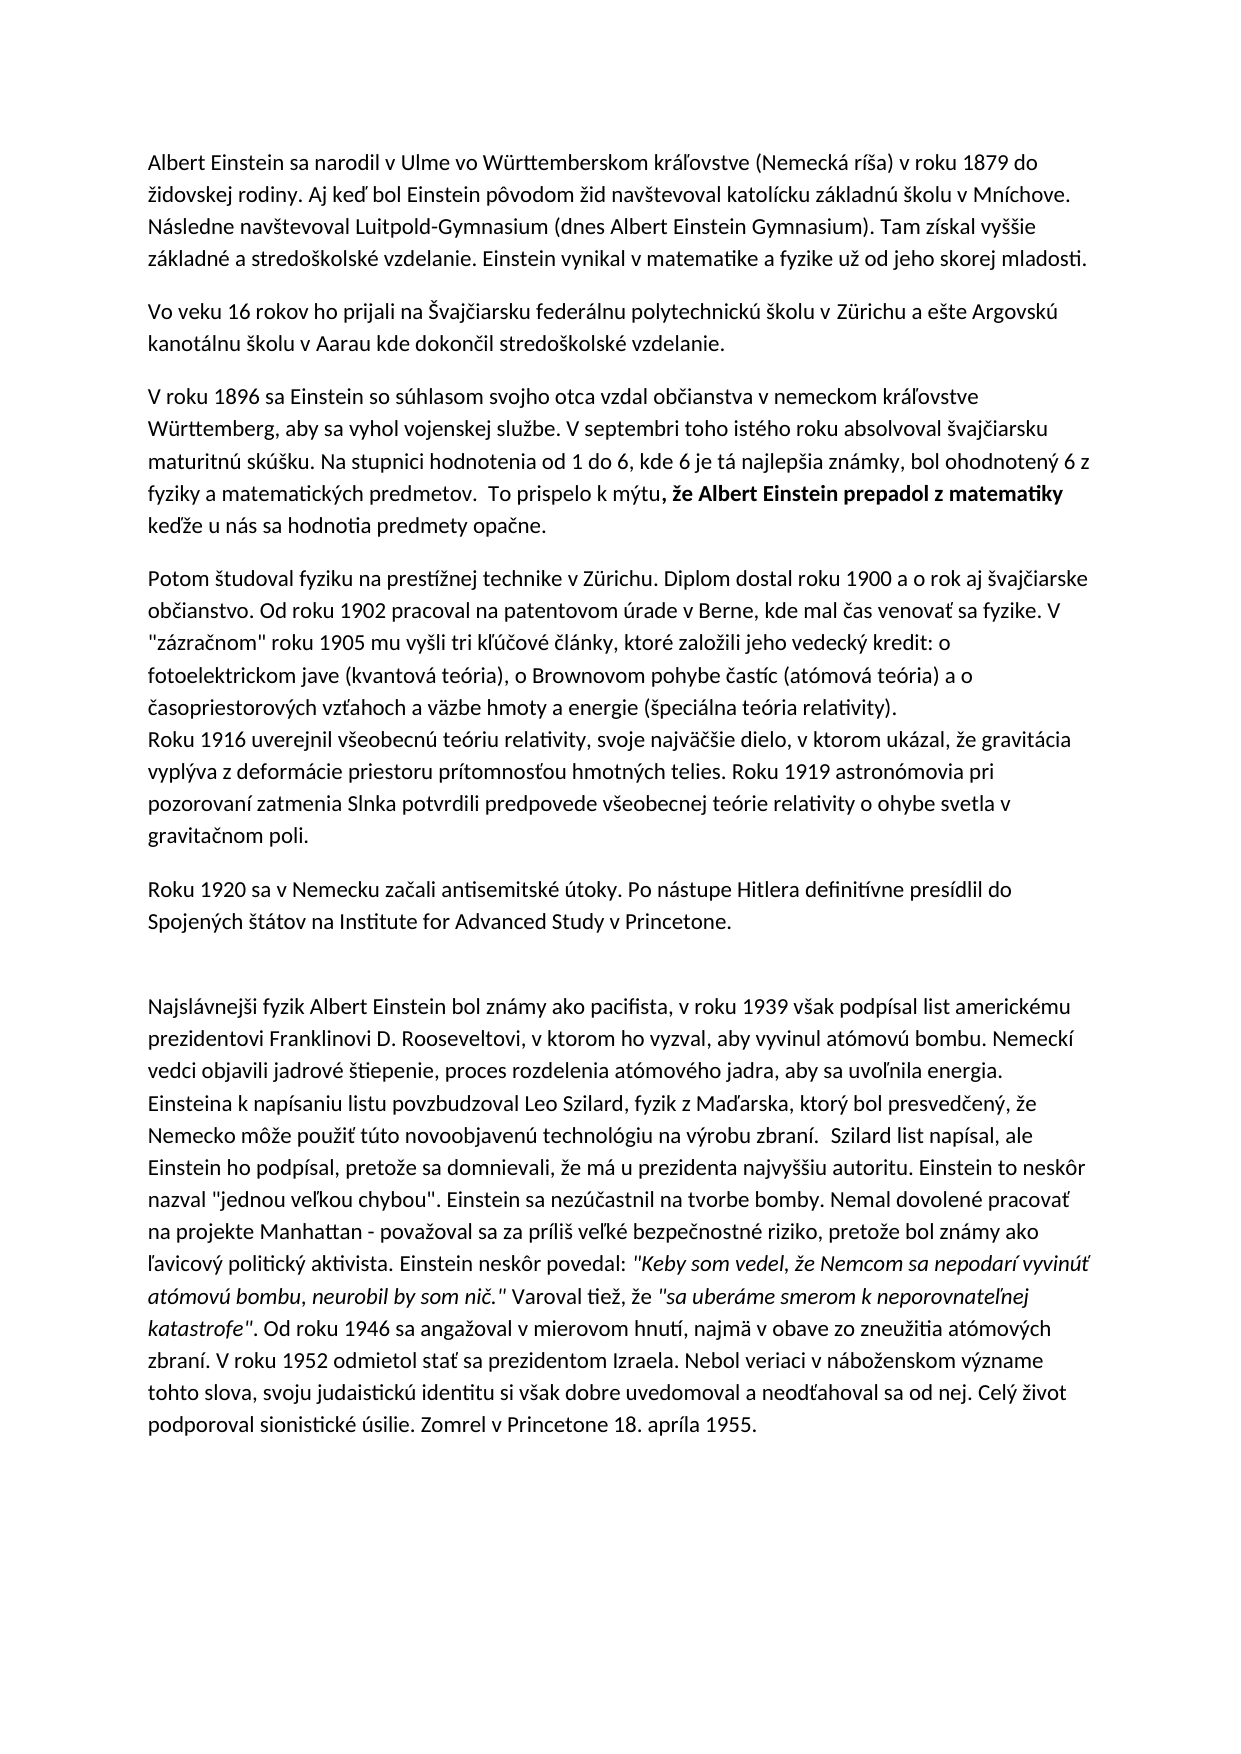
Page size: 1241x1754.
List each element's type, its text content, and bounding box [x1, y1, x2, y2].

text Vo veku 16 rokov ho prijali na Švajčiarsku federálnu polytechnickú školu v Zürichu a ešte Argovskú kanotálnu školu v Aarau kde dokončil stredoškolské vzdelanie. [148, 297, 1093, 357]
text Roku 1920 sa v Nemecku začali antisemitské útoky. Po nástupe Hitlera definitívne presídlil do Spojených štátov na Institute for Advanced Study v Princetone. [148, 875, 1093, 967]
text Albert Einstein sa narodil v Ulme vo Württemberskom kráľovstve (Nemecká ríša) v roku 1879 do židovskej rodiny. Aj keď bol Einstein pôvodom žid navštevoval katolícku základnú školu v Mníchove. Následne navštevoval Luitpold-Gymnasium (dnes Albert Einstein Gymnasium). Tam získal vyššie základné a stredoškolské vzdelanie. Einstein vynikal v matematike a fyzike už od jeho skorej mladosti. [148, 148, 1093, 272]
text V roku 1896 sa Einstein so súhlasom svojho otca vzdal občianstva v nemeckom kráľovstve Württemberg, aby sa vyhol vojenskej službe. V septembri toho istého roku absolvoval švajčiarsku maturitnú skúšku. Na stupnici hodnotenia od 1 do 6, kde 6 je tá najlepšia známky, bol ohodnotený 6 z fyziky a matematických predmetov. To prispelo k mýtu, že Albert Einstein prepadol z matematiky keďže u nás sa hodnotia predmety opačne. [148, 382, 1093, 539]
text Potom študoval fyziku na prestížnej technike v Zürichu. Diplom dostal roku 1900 a o rok aj švajčiarske občianstvo. Od roku 1902 pracoval na patentovom úrade v Berne, kde mal čas venovať sa fyzike. V "zázračnom" roku 1905 mu vyšli tri kľúčové články, ktoré založili jeho vedecký kredit: o fotoelektrickom jave (kvantová teória), o Brownovom pohybe častíc (atómová teória) a o časopriestorových vzťahoch a väzbe hmoty a energie (špeciálna teória relativity). Roku 1916 uverejnil všeobecnú teóriu relativity, svoje najväčšie dielo, v ktorom ukázal, že gravitácia vyplýva z deformácie priestoru prítomnosťou hmotných telies. Roku 1919 astronómovia pri pozorovaní zatmenia Slnka potvrdili predpovede všeobecnej teórie relativity o ohybe svetla v gravitačnom poli. [148, 564, 1093, 850]
text Najslávnejši fyzik Albert Einstein bol známy ako pacifista, v roku 1939 však podpísal list americkému prezidentovi Franklinovi D. Rooseveltovi, v ktorom ho vyzval, aby vyvinul atómovú bombu. Nemeckí vedci objavili jadrové štiepenie, proces rozdelenia atómového jadra, aby sa uvoľnila energia. Einsteina k napísaniu listu povzbudzoval Leo Szilard, fyzik z Maďarska, ktorý bol presvedčený, že Nemecko môže použiť túto novoobjavenú technológiu na výrobu zbraní. Szilard list napísal, ale Einstein ho podpísal, pretože sa domnievali, že má u prezidenta najvyššiu autoritu. Einstein to neskôr nazval "jednou veľkou chybou". Einstein sa nezúčastnil na tvorbe bomby. Nemal dovolené pracovať na projekte Manhattan - považoval sa za príliš veľké bezpečnostné riziko, pretože bol známy ako ľavicový politický aktivista. Einstein neskôr povedal: "Keby som vedel, že Nemcom sa nepodarí vyvinúť atómovú bombu, neurobil by som nič." Varoval tiež, že "sa uberáme smerom k neporovnateľnej katastrofe". Od roku 1946 sa angažoval v mierovom hnutí, najmä v obave zo zneužitia atómových zbraní. V roku 1952 odmietol stať sa prezidentom Izraela. Nebol veriaci v náboženskom význame tohto slova, svoju judaistickú identitu si však dobre uvedomoval a neodťahoval sa od nej. Celý život podporoval sionistické úsilie. Zomrel v Princetone 18. apríla 1955. [148, 992, 1093, 1503]
